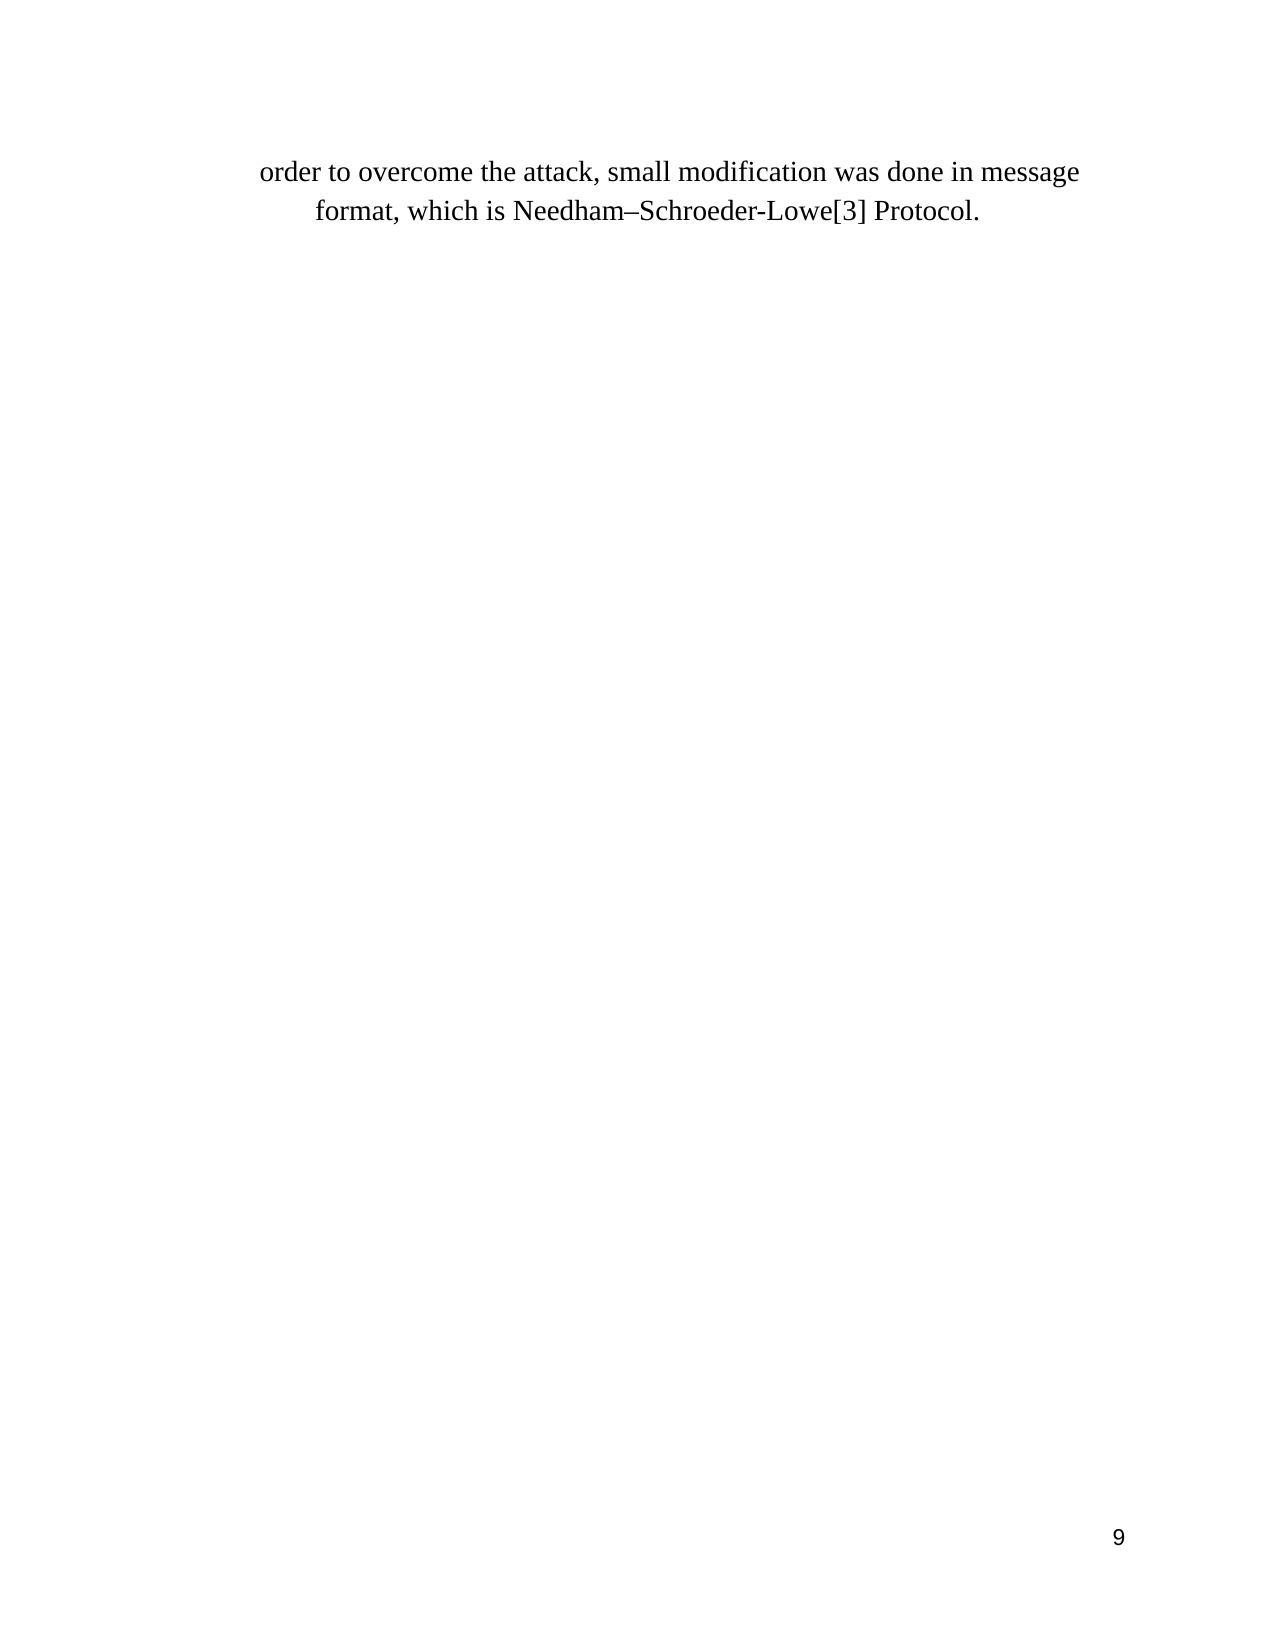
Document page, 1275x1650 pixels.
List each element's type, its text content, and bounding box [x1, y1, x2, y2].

subtitle order to overcome the attack, small modification was done in message format, which is Needham–Schroeder-Lowe[3] Protocol. [150, 154, 1125, 226]
